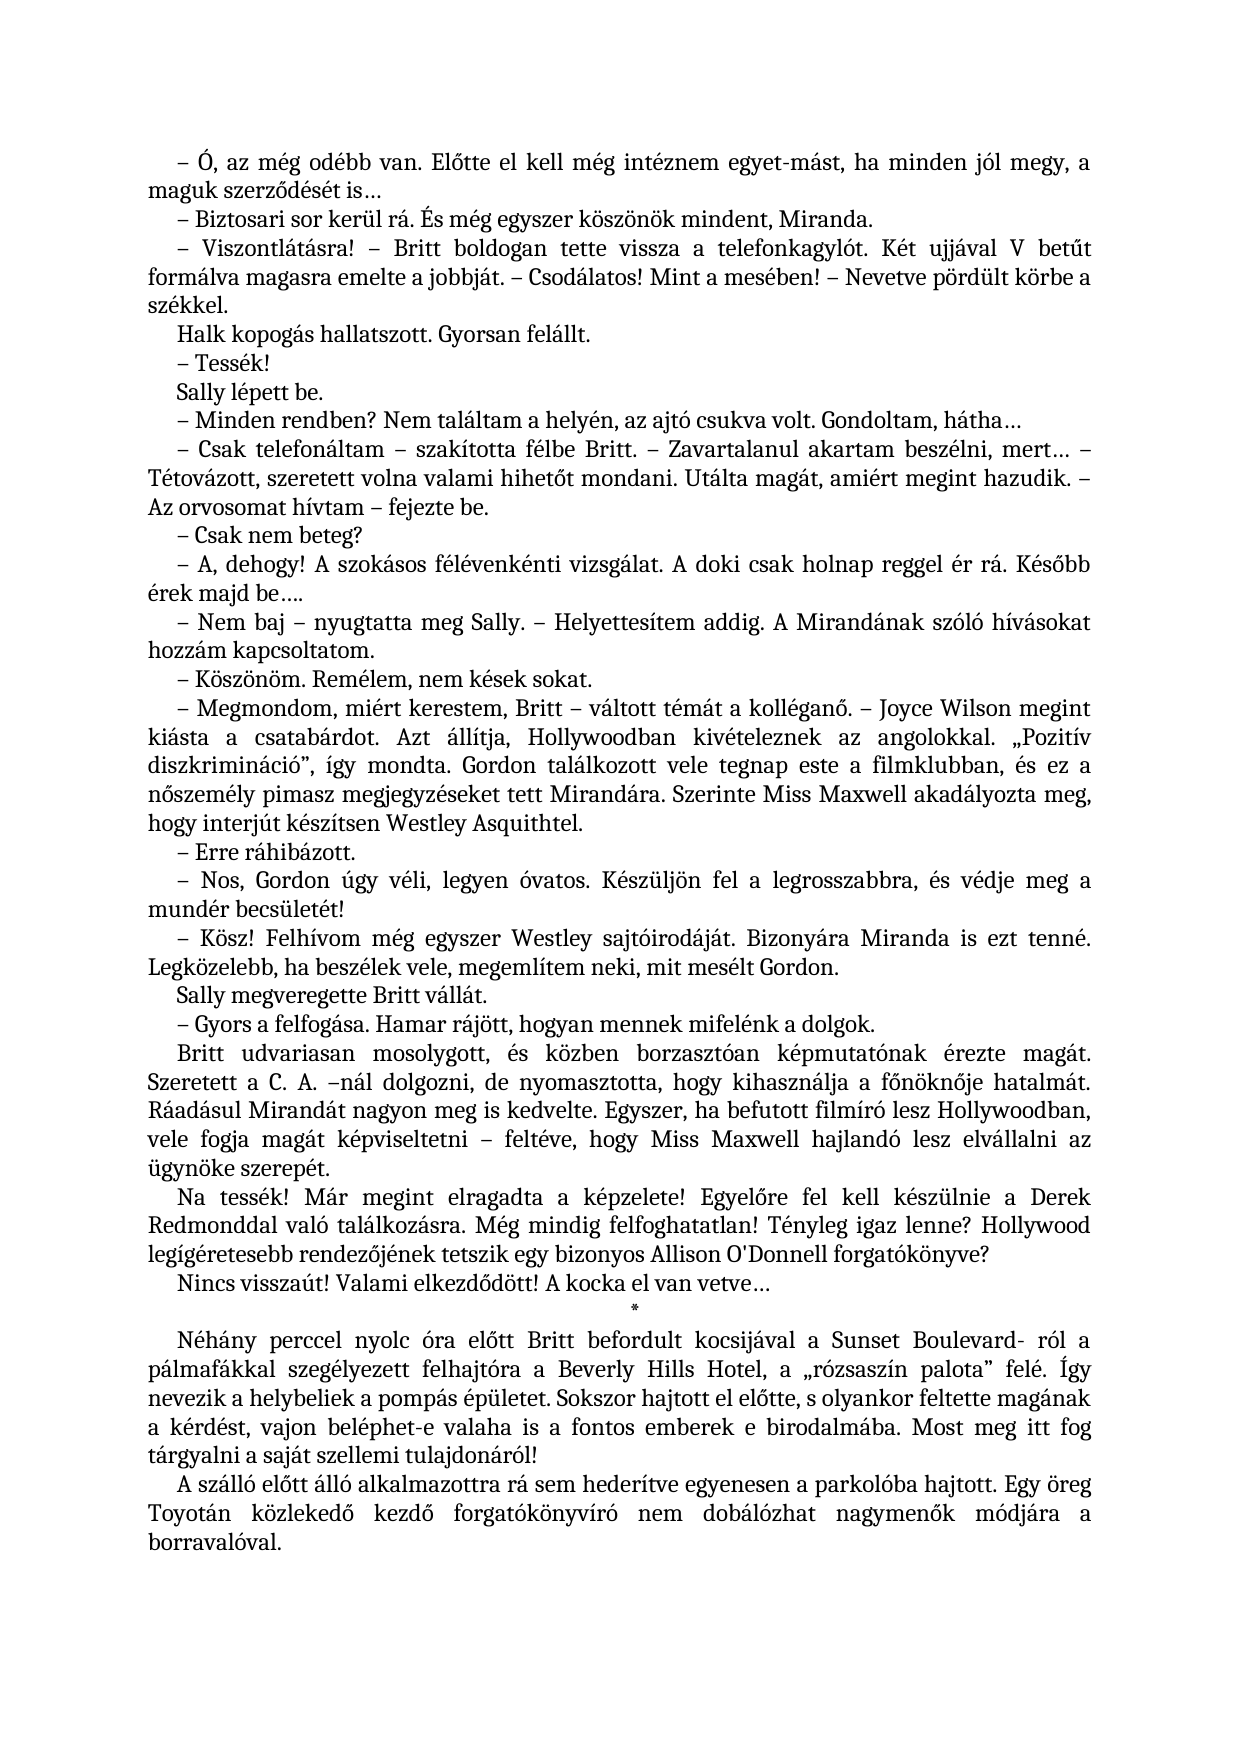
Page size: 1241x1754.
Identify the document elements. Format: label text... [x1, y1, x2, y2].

text A szálló előtt álló alkalmazottra rá sem hederítve egyenesen a parkolóba hajtott. Egy öreg Toyotán közlekedő kezdő forgatókönyvíró nem dobálózhat nagymenők módjára a borravalóval. [148, 1470, 1093, 1556]
text – Tessék! [148, 349, 1093, 378]
text Sally megveregette Britt vállát. [148, 981, 1093, 1010]
text – Erre ráhibázott. [148, 838, 1093, 866]
text – Biztosari sor kerül rá. És még egyszer köszönök mindent, Miranda. [148, 205, 1093, 234]
text – Köszönöm. Remélem, nem kések sokat. [148, 665, 1093, 694]
text – Csak nem beteg? [148, 521, 1093, 550]
text – Nos, Gordon úgy véli, legyen óvatos. Készüljön fel a legrosszabbra, és védje meg a mundér becsületét! [148, 866, 1093, 924]
text – Csak telefonáltam – szakította félbe Britt. – Zavartalanul akartam beszélni, mert… – Tétovázott, szeretett volna valami hihetőt mondani. Utálta magát, amiért megint hazudik. – Az orvosomat hívtam – fejezte be. [148, 435, 1093, 521]
text * [148, 1298, 1093, 1326]
text – Gyors a felfogása. Hamar rájött, hogyan mennek mifelénk a dolgok. [148, 1010, 1093, 1039]
text – Kösz! Felhívom még egyszer Westley sajtóirodáját. Bizonyára Miranda is ezt tenné. Legközelebb, ha beszélek vele, megemlítem neki, mit mesélt Gordon. [148, 924, 1093, 981]
text – Nem baj – nyugtatta meg Sally. – Helyettesítem addig. A Mirandának szóló hívásokat hozzám kapcsoltatom. [148, 608, 1093, 665]
text Na tessék! Már megint elragadta a képzelete! Egyelőre fel kell készülnie a Derek Redmonddal való találkozásra. Még mindig felfoghatatlan! Tényleg igaz lenne? Hollywood legígéretesebb rendezőjének tetszik egy bizonyos Allison O'Donnell forgatókönyve? [148, 1183, 1093, 1269]
text – Viszontlátásra! – Britt boldogan tette vissza a telefonkagylót. Két ujjával V betűt formálva magasra emelte a jobbját. – Csodálatos! Mint a mesében! – Nevetve pördült körbe a székkel. [148, 234, 1093, 320]
text – Megmondom, miért kerestem, Britt – váltott témát a kolléganő. – Joyce Wilson megint kiásta a csatabárdot. Azt állítja, Hollywoodban kivételeznek az angolokkal. „Pozitív diszkrimináció”, így mondta. Gordon találkozott vele tegnap este a filmklubban, és ez a nőszemély pimasz megjegyzéseket tett Mirandára. Szerinte Miss Maxwell akadályozta meg, hogy interjút készítsen Westley Asquithtel. [148, 694, 1093, 838]
text – A, dehogy! A szokásos félévenkénti vizsgálat. A doki csak holnap reggel ér rá. Később érek majd be…. [148, 550, 1093, 608]
text – Minden rendben? Nem találtam a helyén, az ajtó csukva volt. Gondoltam, hátha… [148, 406, 1093, 435]
text – Ó, az még odébb van. Előtte el kell még intéznem egyet-mást, ha minden jól megy, a maguk szerződését is… [148, 148, 1093, 205]
text Sally lépett be. [148, 378, 1093, 406]
text Nincs visszaút! Valami elkezdődött! A kocka el van vetve… [148, 1269, 1093, 1298]
text Britt udvariasan mosolygott, és közben borzasztóan képmutatónak érezte magát. Szeretett a C. A. –nál dolgozni, de nyomasztotta, hogy kihasználja a főnöknője hatalmát. Ráadásul Mirandát nagyon meg is kedvelte. Egyszer, ha befutott filmíró lesz Hollywoodban, vele fogja magát képviseltetni – feltéve, hogy Miss Maxwell hajlandó lesz elvállalni az ügynöke szerepét. [148, 1039, 1093, 1183]
text Néhány perccel nyolc óra előtt Britt befordult kocsijával a Sunset Boulevard- ról a pálmafákkal szegélyezett felhajtóra a Beverly Hills Hotel, a „rózsaszín palota” felé. Így nevezik a helybeliek a pompás épületet. Sokszor hajtott el előtte, s olyankor feltette magának a kérdést, vajon beléphet-e valaha is a fontos emberek e birodalmába. Most meg itt fog tárgyalni a saját szellemi tulajdonáról! [148, 1326, 1093, 1470]
text Halk kopogás hallatszott. Gyorsan felállt. [148, 320, 1093, 349]
